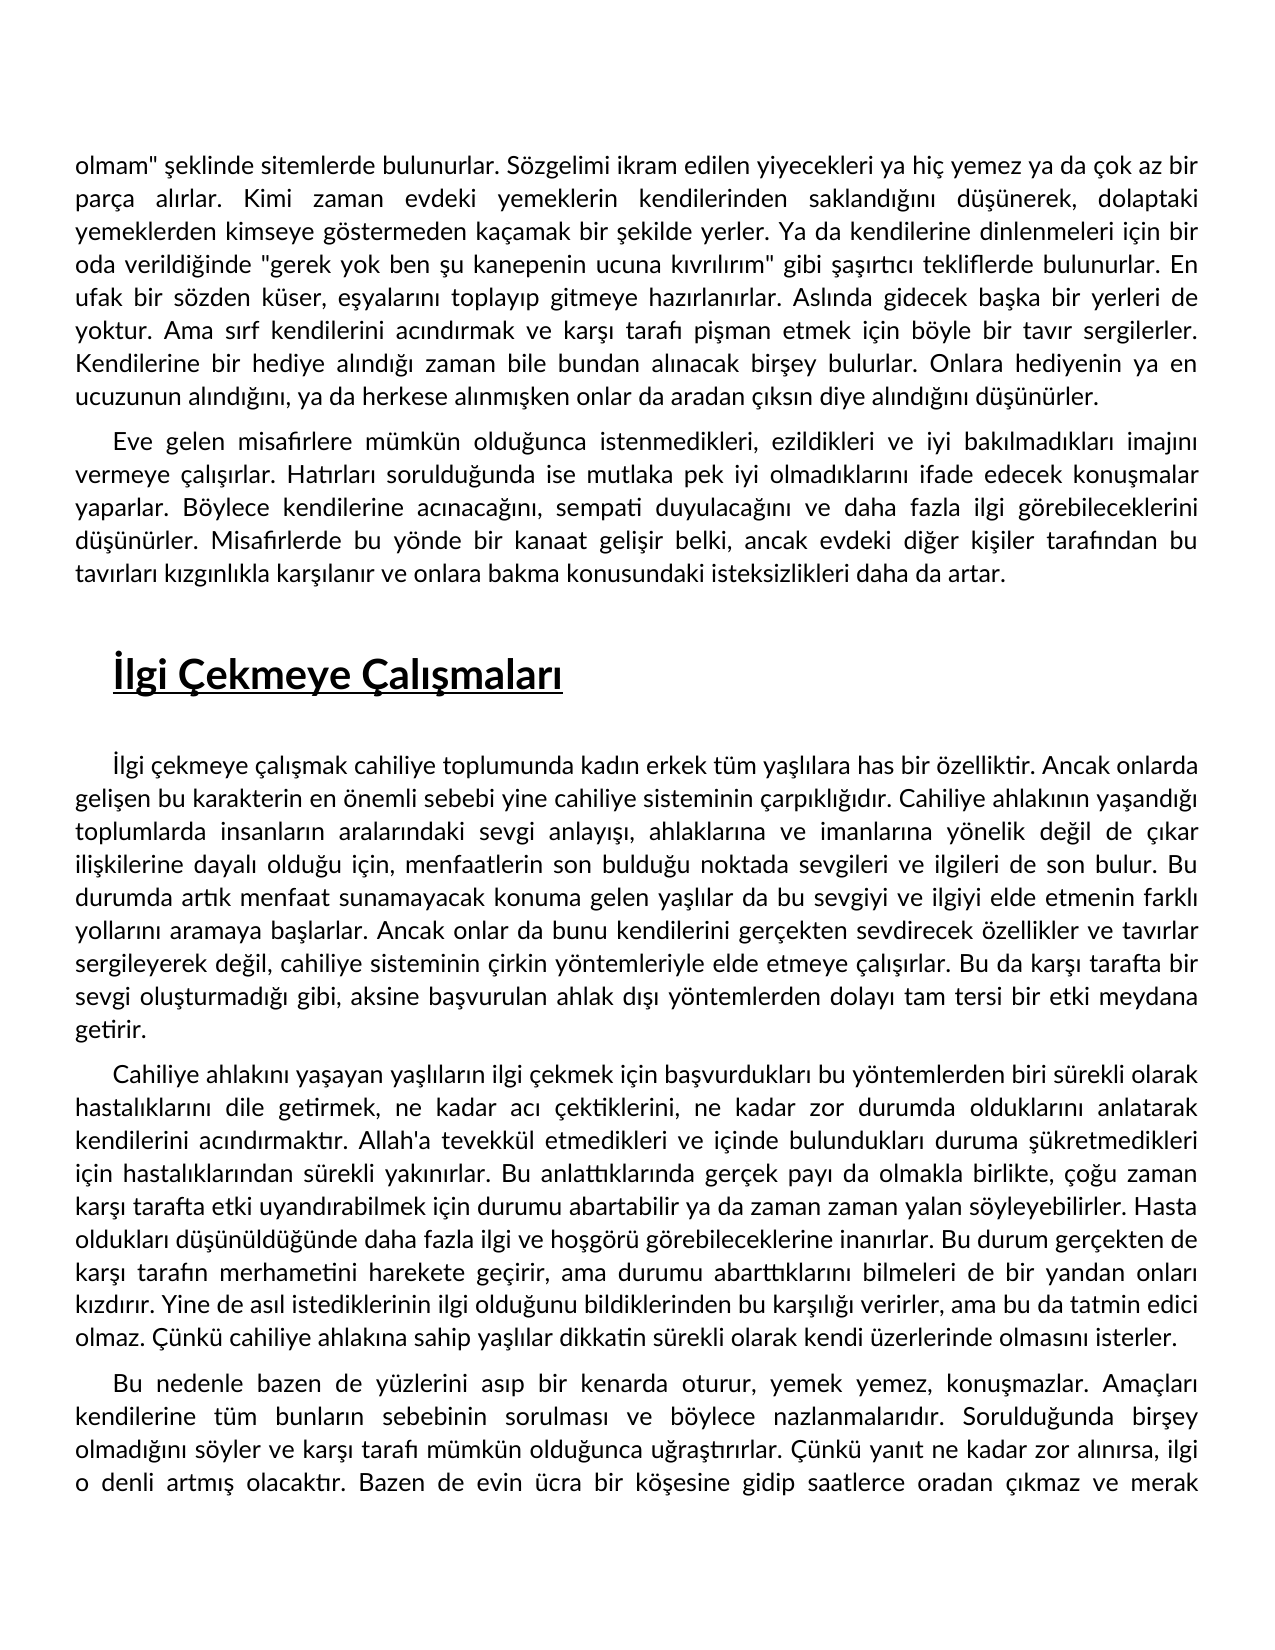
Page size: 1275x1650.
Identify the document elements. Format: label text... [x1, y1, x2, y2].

text Cahiliye ahlakını yaşayan yaşlıların ilgi çekmek için başvurdukları bu yöntemlerden biri sürekli olarak hastalıklarını dile getirmek, ne kadar acı çektiklerini, ne kadar zor durumda olduklarını anlatarak kendilerini acındırmaktır. Allah'a tevekkül etmedikleri ve içinde bulundukları duruma şükretmedikleri için hastalıklarından sürekli yakınırlar. Bu anlattıklarında gerçek payı da olmakla birlikte, çoğu zaman karşı tarafta etki uyandırabilmek için durumu abartabilir ya da zaman zaman yalan söyleyebilirler. Hasta oldukları düşünüldüğünde daha fazla ilgi ve hoşgörü görebileceklerine inanırlar. Bu durum gerçekten de karşı tarafın merhametini harekete geçirir, ama durumu abarttıklarını bilmeleri de bir yandan onları kızdırır. Yine de asıl istediklerinin ilgi olduğunu bildiklerinden bu karşılığı verirler, ama bu da tatmin edici olmaz. Çünkü cahiliye ahlakına sahip yaşlılar dikkatin sürekli olarak kendi üzerlerinde olmasını isterler. [75, 1059, 1200, 1352]
text İlgi çekmeye çalışmak cahiliye toplumunda kadın erkek tüm yaşlılara has bir özelliktir. Ancak onlarda gelişen bu karakterin en önemli sebebi yine cahiliye sisteminin çarpıklığıdır. Cahiliye ahlakının yaşandığı toplumlarda insanların aralarındaki sevgi anlayışı, ahlaklarına ve imanlarına yönelik değil de çıkar ilişkilerine dayalı olduğu için, menfaatlerin son bulduğu noktada sevgileri ve ilgileri de son bulur. Bu durumda artık menfaat sunamayacak konuma gelen yaşlılar da bu sevgiyi ve ilgiyi elde etmenin farklı yollarını aramaya başlarlar. Ancak onlar da bunu kendilerini gerçekten sevdirecek özellikler ve tavırlar sergileyerek değil, cahiliye sisteminin çirkin yöntemleriyle elde etmeye çalışırlar. Bu da karşı tarafta bir sevgi oluşturmadığı gibi, aksine başvurulan ahlak dışı yöntemlerden dolayı tam tersi bir etki meydana getirir. [75, 750, 1200, 1043]
text Bu nedenle bazen de yüzlerini asıp bir kenarda oturur, yemek yemez, konuşmazlar. Amaçları kendilerine tüm bunların sebebinin sorulması ve böylece nazlanmalarıdır. Sorulduğunda birşey olmadığını söyler ve karşı tarafı mümkün olduğunca uğraştırırlar. Çünkü yanıt ne kadar zor alınırsa, ilgi o denli artmış olacaktır. Bazen de evin ücra bir köşesine gidip saatlerce oradan çıkmaz ve merak [75, 1367, 1200, 1496]
text olmam" şeklinde sitemlerde bulunurlar. Sözgelimi ikram edilen yiyecekleri ya hiç yemez ya da çok az bir parça alırlar. Kimi zaman evdeki yemeklerin kendilerinden saklandığını düşünerek, dolaptaki yemeklerden kimseye göstermeden kaçamak bir şekilde yerler. Ya da kendilerine dinlenmeleri için bir oda verildiğinde "gerek yok ben şu kanepenin ucuna kıvrılırım" gibi şaşırtıcı tekliflerde bulunurlar. En ufak bir sözden küser, eşyalarını toplayıp gitmeye hazırlanırlar. Aslında gidecek başka bir yerleri de yoktur. Ama sırf kendilerini acındırmak ve karşı tarafı pişman etmek için böyle bir tavır sergilerler. Kendilerine bir hediye alındığı zaman bile bundan alınacak birşey bulurlar. Onlara hediyenin ya en ucuzunun alındığını, ya da herkese alınmışken onlar da aradan çıksın diye alındığını düşünürler. [75, 150, 1200, 410]
subtitle İlgi Çekmeye Çalışmaları [112, 648, 1200, 698]
text Eve gelen misafirlere mümkün olduğunca istenmedikleri, ezildikleri ve iyi bakılmadıkları imajını vermeye çalışırlar. Hatırları sorulduğunda ise mutlaka pek iyi olmadıklarını ifade edecek konuşmalar yaparlar. Böylece kendilerine acınacağını, sempati duyulacağını ve daha fazla ilgi görebileceklerini düşünürler. Misafirlerde bu yönde bir kanaat gelişir belki, ancak evdeki diğer kişiler tarafından bu tavırları kızgınlıkla karşılanır ve onlara bakma konusundaki isteksizlikleri daha da artar. [75, 426, 1200, 587]
